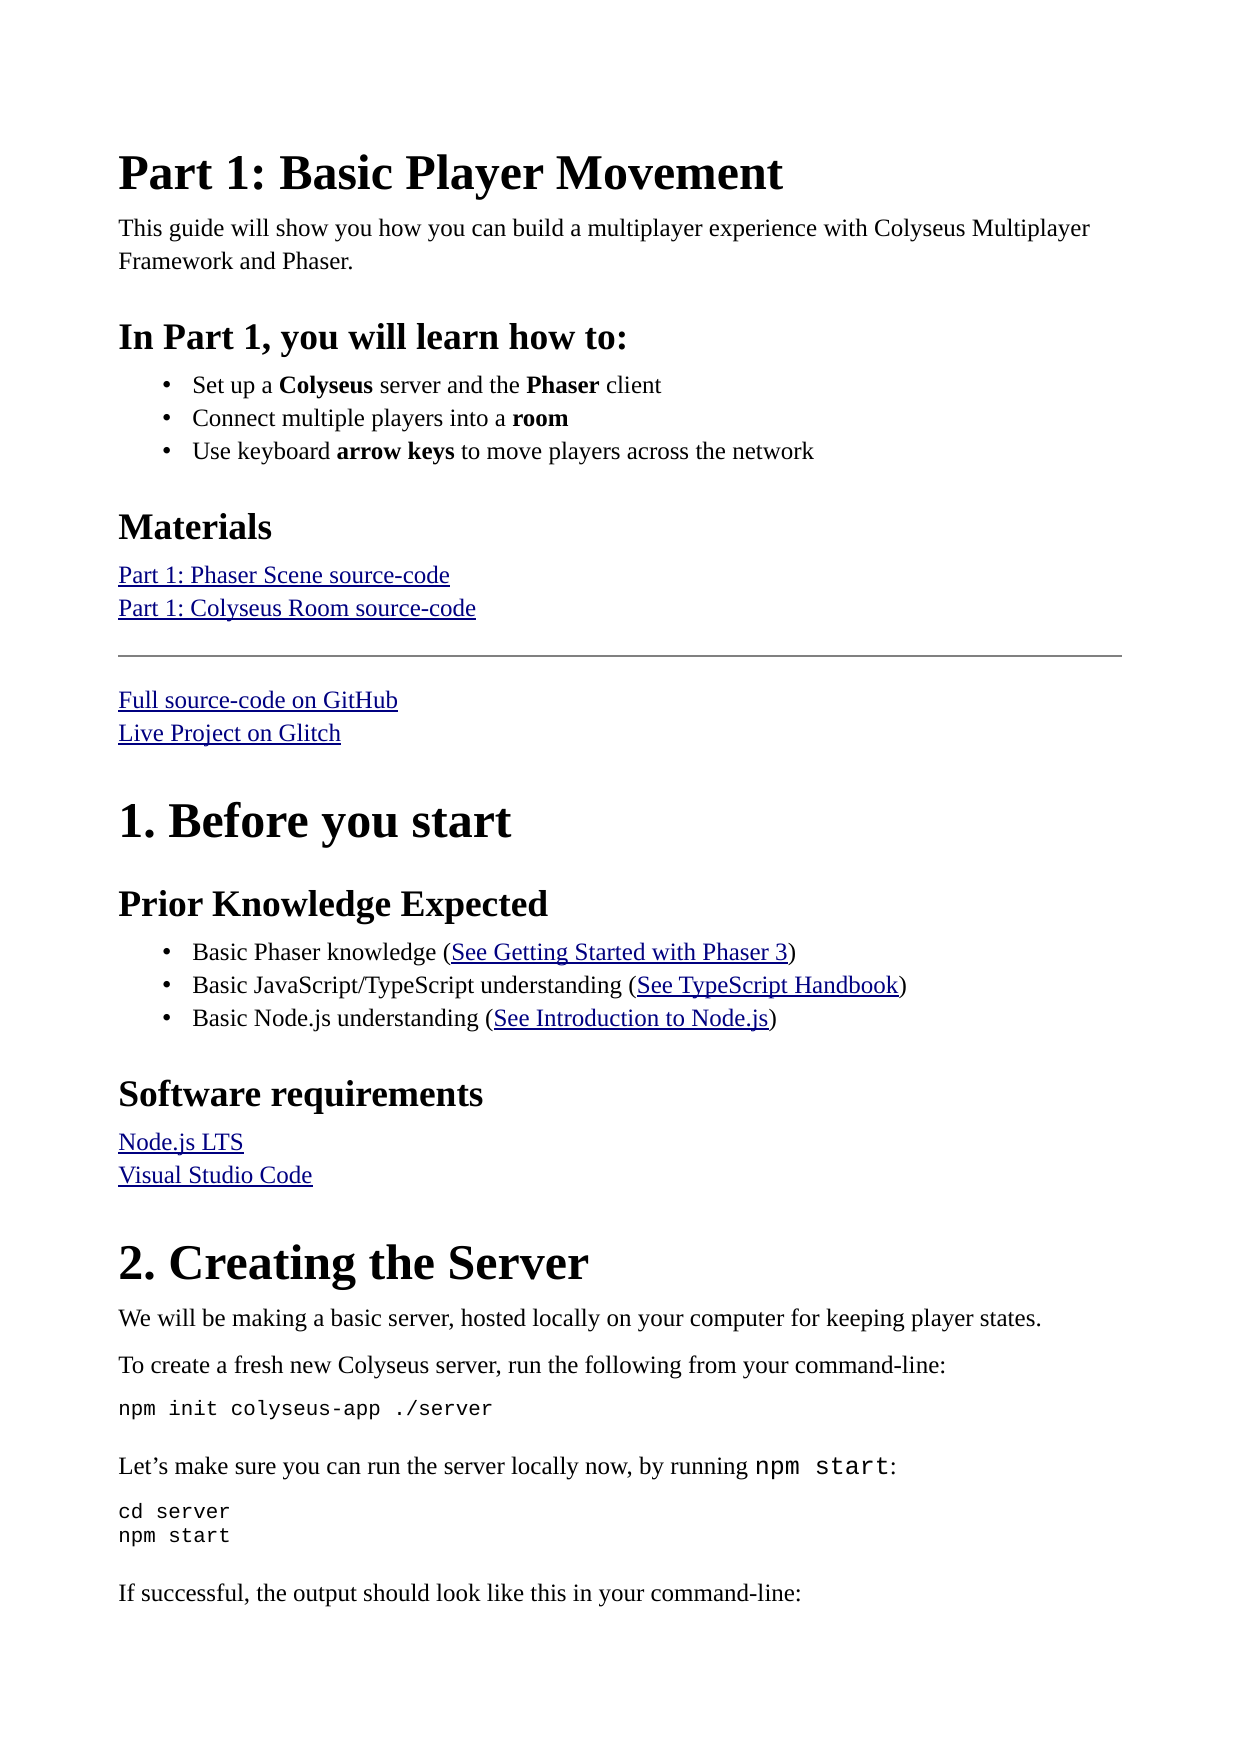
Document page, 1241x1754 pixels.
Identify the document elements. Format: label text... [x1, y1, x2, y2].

text cd server [118, 1501, 1122, 1525]
text If successful, the output should look like this in your command-line: [118, 1578, 1122, 1607]
text Part 1: Phaser Scene source-code Part 1: Colyseus Room source-code [118, 560, 1122, 622]
subtitle Prior Knowledge Expected [118, 882, 1122, 925]
list Connect multiple players into a room [162, 403, 1122, 432]
text npm start [118, 1525, 1122, 1549]
subtitle 2. Creating the Server [118, 1233, 1122, 1291]
list Basic JavaScript/TypeScript understanding (See TypeScript Handbook) [162, 970, 1122, 999]
text npm init colyseus-app ./server [118, 1398, 1122, 1422]
text Node.js LTS Visual Studio Code [118, 1127, 1122, 1189]
text Full source-code on GitHub Live Project on Glitch [118, 685, 1122, 747]
list Use keyboard arrow keys to move players across the network [162, 436, 1122, 465]
list Basic Phaser knowledge (See Getting Started with Phaser 3) [162, 937, 1122, 966]
text We will be making a basic server, hosted locally on your computer for keeping player states. [118, 1303, 1122, 1332]
text Let’s make sure you can run the server locally now, by running npm start: [118, 1451, 1122, 1482]
list Basic Node.js understanding (See Introduction to Node.js) [162, 1003, 1122, 1032]
text This guide will show you how you can build a multiplayer experience with Colyseus Multiplayer Framework and Phaser. [118, 213, 1122, 275]
text To create a fresh new Colyseus server, run the following from your command-line: [118, 1351, 1122, 1379]
subtitle 1. Before you start [118, 791, 1122, 848]
subtitle In Part 1, you will learn how to: [118, 314, 1122, 358]
subtitle Part 1: Basic Player Movement [118, 143, 1122, 201]
list Set up a Colyseus server and the Phaser client [162, 370, 1122, 399]
subtitle Software requirements [118, 1072, 1122, 1115]
subtitle Materials [118, 505, 1122, 548]
